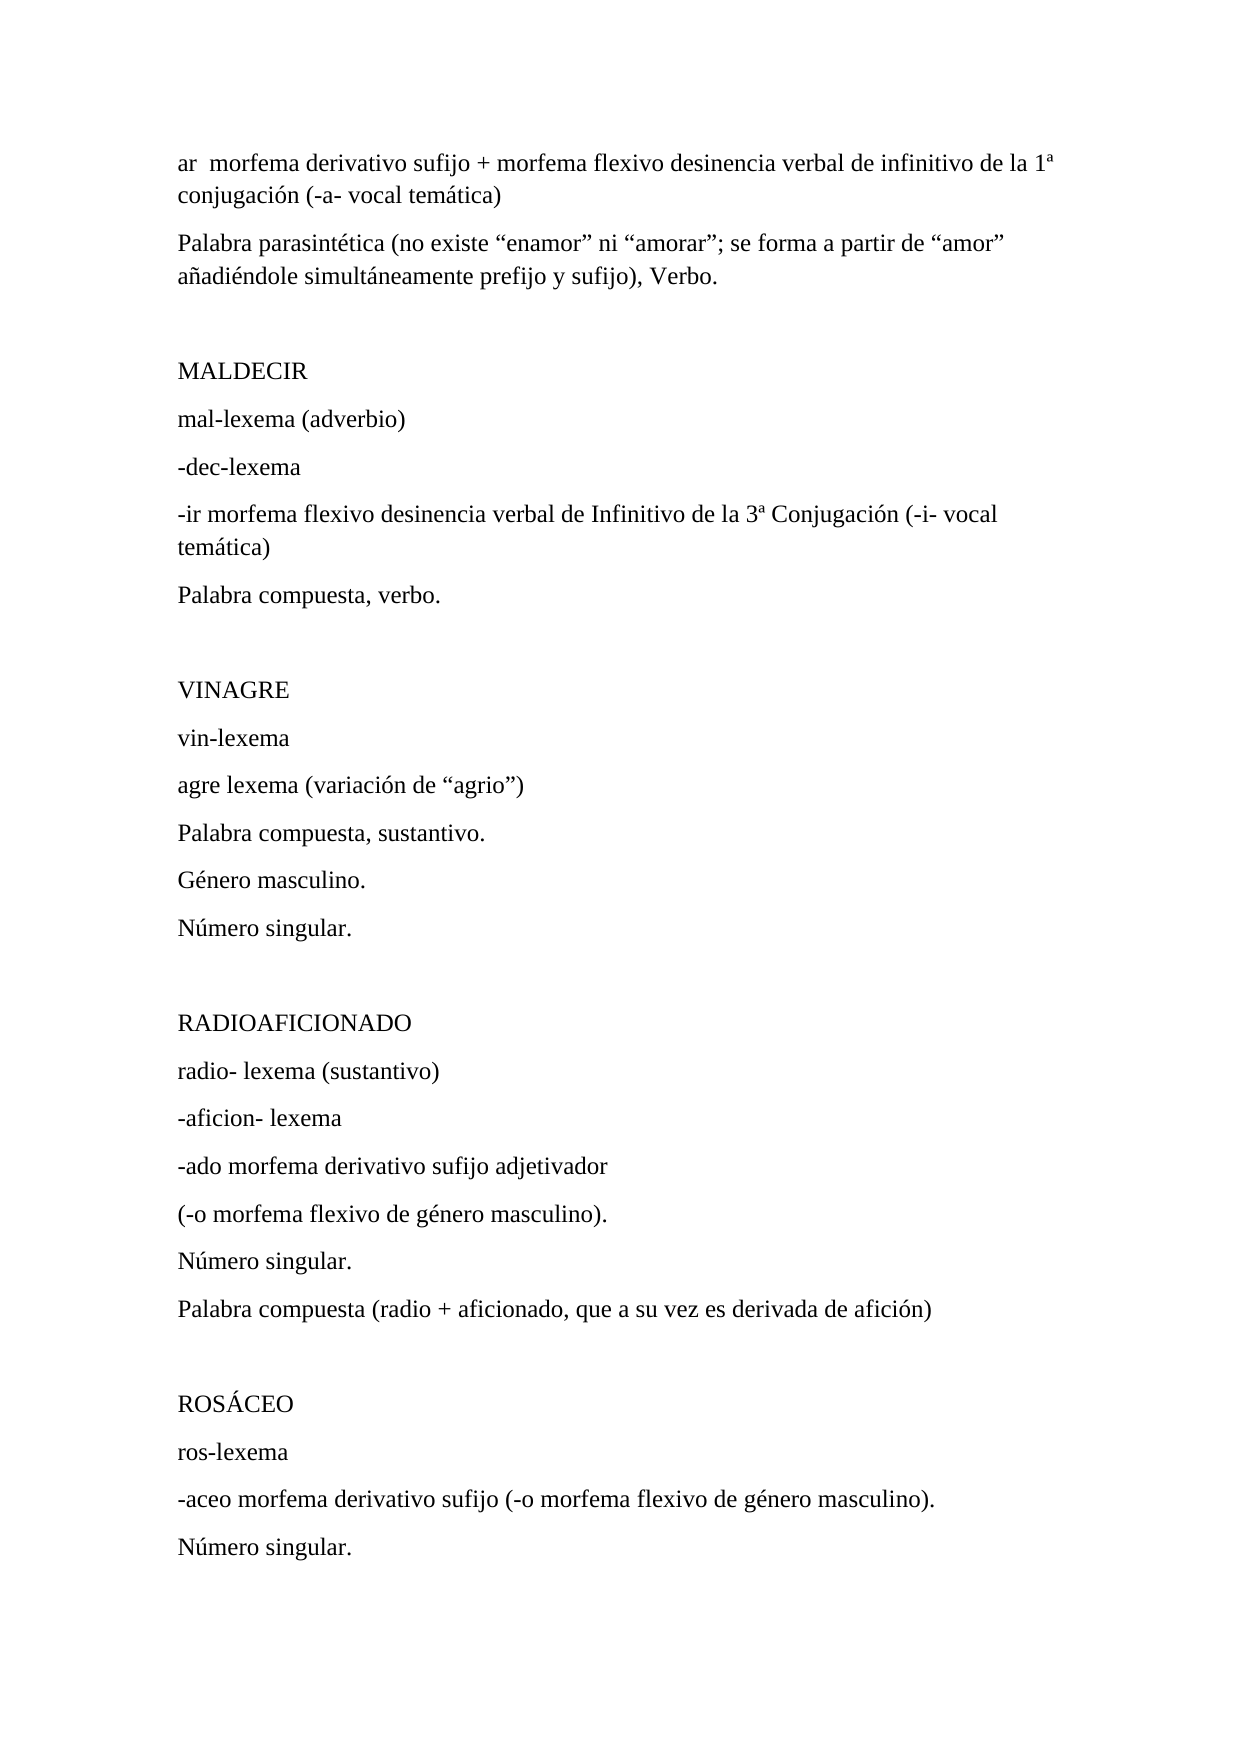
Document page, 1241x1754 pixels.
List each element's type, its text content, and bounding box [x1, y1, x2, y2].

text Palabra parasintética (no existe “enamor” ni “amorar”; se forma a partir de “amor” añadiéndole simultáneamente prefijo y sufijo), Verbo. [177, 228, 1063, 290]
text -dec-lexema [177, 452, 1063, 480]
text radio- lexema (sustantivo) [177, 1056, 1063, 1085]
text MALDECIR [177, 356, 1063, 385]
text Número singular. [177, 1532, 1063, 1561]
text ros-lexema [177, 1437, 1063, 1466]
text -ir morfema flexivo desinencia verbal de Infinitivo de la 3ª Conjugación (-i- vocal temática) [177, 499, 1063, 561]
text RADIOAFICIONADO [177, 1008, 1063, 1037]
text Número singular. [177, 913, 1063, 942]
text Número singular. [177, 1246, 1063, 1275]
text -aficion- lexema [177, 1103, 1063, 1132]
text ROSÁCEO [177, 1389, 1063, 1418]
text (-o morfema flexivo de género masculino). [177, 1199, 1063, 1227]
text ar morfema derivativo sufijo + morfema flexivo desinencia verbal de infinitivo de la 1ª conjugación (-a- vocal temática) [177, 148, 1063, 209]
text -ado morfema derivativo sufijo adjetivador [177, 1151, 1063, 1180]
text -aceo morfema derivativo sufijo (-o morfema flexivo de género masculino). [177, 1484, 1063, 1513]
text VINAGRE [177, 675, 1063, 704]
text vin-lexema [177, 723, 1063, 751]
text Palabra compuesta, sustantivo. [177, 818, 1063, 847]
text Palabra compuesta, verbo. [177, 580, 1063, 609]
text mal-lexema (adverbio) [177, 404, 1063, 433]
text Palabra compuesta (radio + aficionado, que a su vez es derivada de afición) [177, 1294, 1063, 1323]
text Género masculino. [177, 866, 1063, 894]
text agre lexema (variación de “agrio”) [177, 770, 1063, 799]
